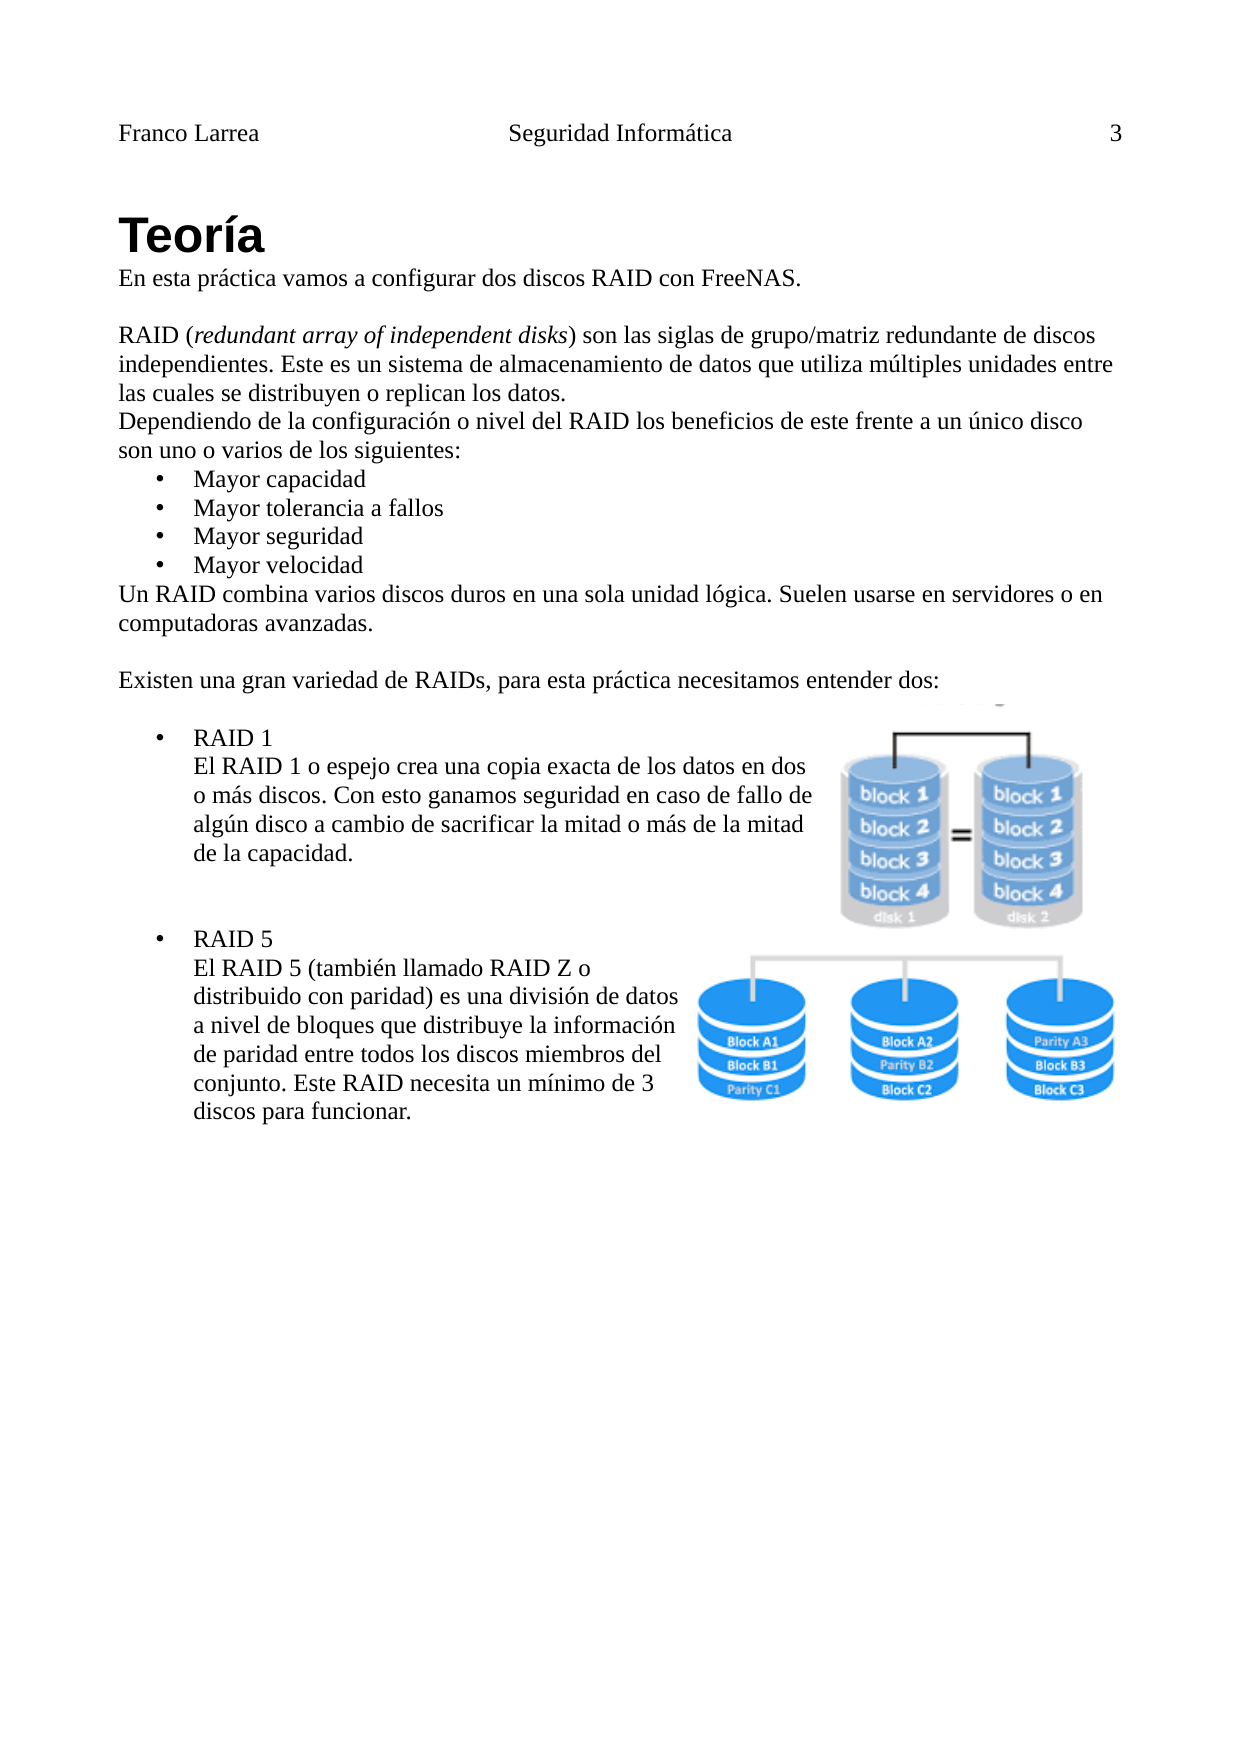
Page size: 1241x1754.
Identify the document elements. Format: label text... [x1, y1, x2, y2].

text Un RAID combina varios discos duros en una sola unidad lógica. Suelen usarse en servidores o en computadoras avanzadas. [118, 579, 1122, 636]
list [1091, 924, 1122, 936]
list RAID 5 [156, 924, 823, 953]
list Mayor capacidad [156, 464, 1122, 493]
list Mayor seguridad [156, 521, 1122, 550]
text Dependiendo de la configuración o nivel del RAID los beneficios de este frente a un único disco son uno o varios de los siguientes: [118, 406, 1122, 464]
text RAID (redundant array of independent disks) son las siglas de grupo/matriz redundante de discos independientes. Este es un sistema de almacenamiento de datos que utiliza múltiples unidades entre las cuales se distribuyen o replican los datos. [118, 320, 1122, 406]
text Teoría [118, 205, 1122, 263]
text Existen una gran variedad de RAIDs, para esta práctica necesitamos entender dos: [118, 665, 1122, 694]
list Mayor velocidad [156, 550, 1122, 579]
picture [685, 704, 1131, 1110]
list Mayor tolerancia a fallos [156, 493, 1122, 521]
list RAID 1 [156, 723, 823, 751]
list [1091, 723, 1122, 751]
list El RAID 5 (también llamado RAID Z o distribuido con paridad) es una división de datos a nivel de bloques que distribuye la información de paridad entre todos los discos miembros del conjunto. Este RAID necesita un mínimo de 3 discos para funcionar. [156, 953, 1122, 1125]
list El RAID 1 o espejo crea una copia exacta de los datos en dos o más discos. Con esto ganamos seguridad en caso de fallo de algún disco a cambio de sacrificar la mitad o más de la mitad de la capacidad. [156, 751, 823, 866]
text En esta práctica vamos a configurar dos discos RAID con FreeNAS. [118, 263, 1122, 291]
